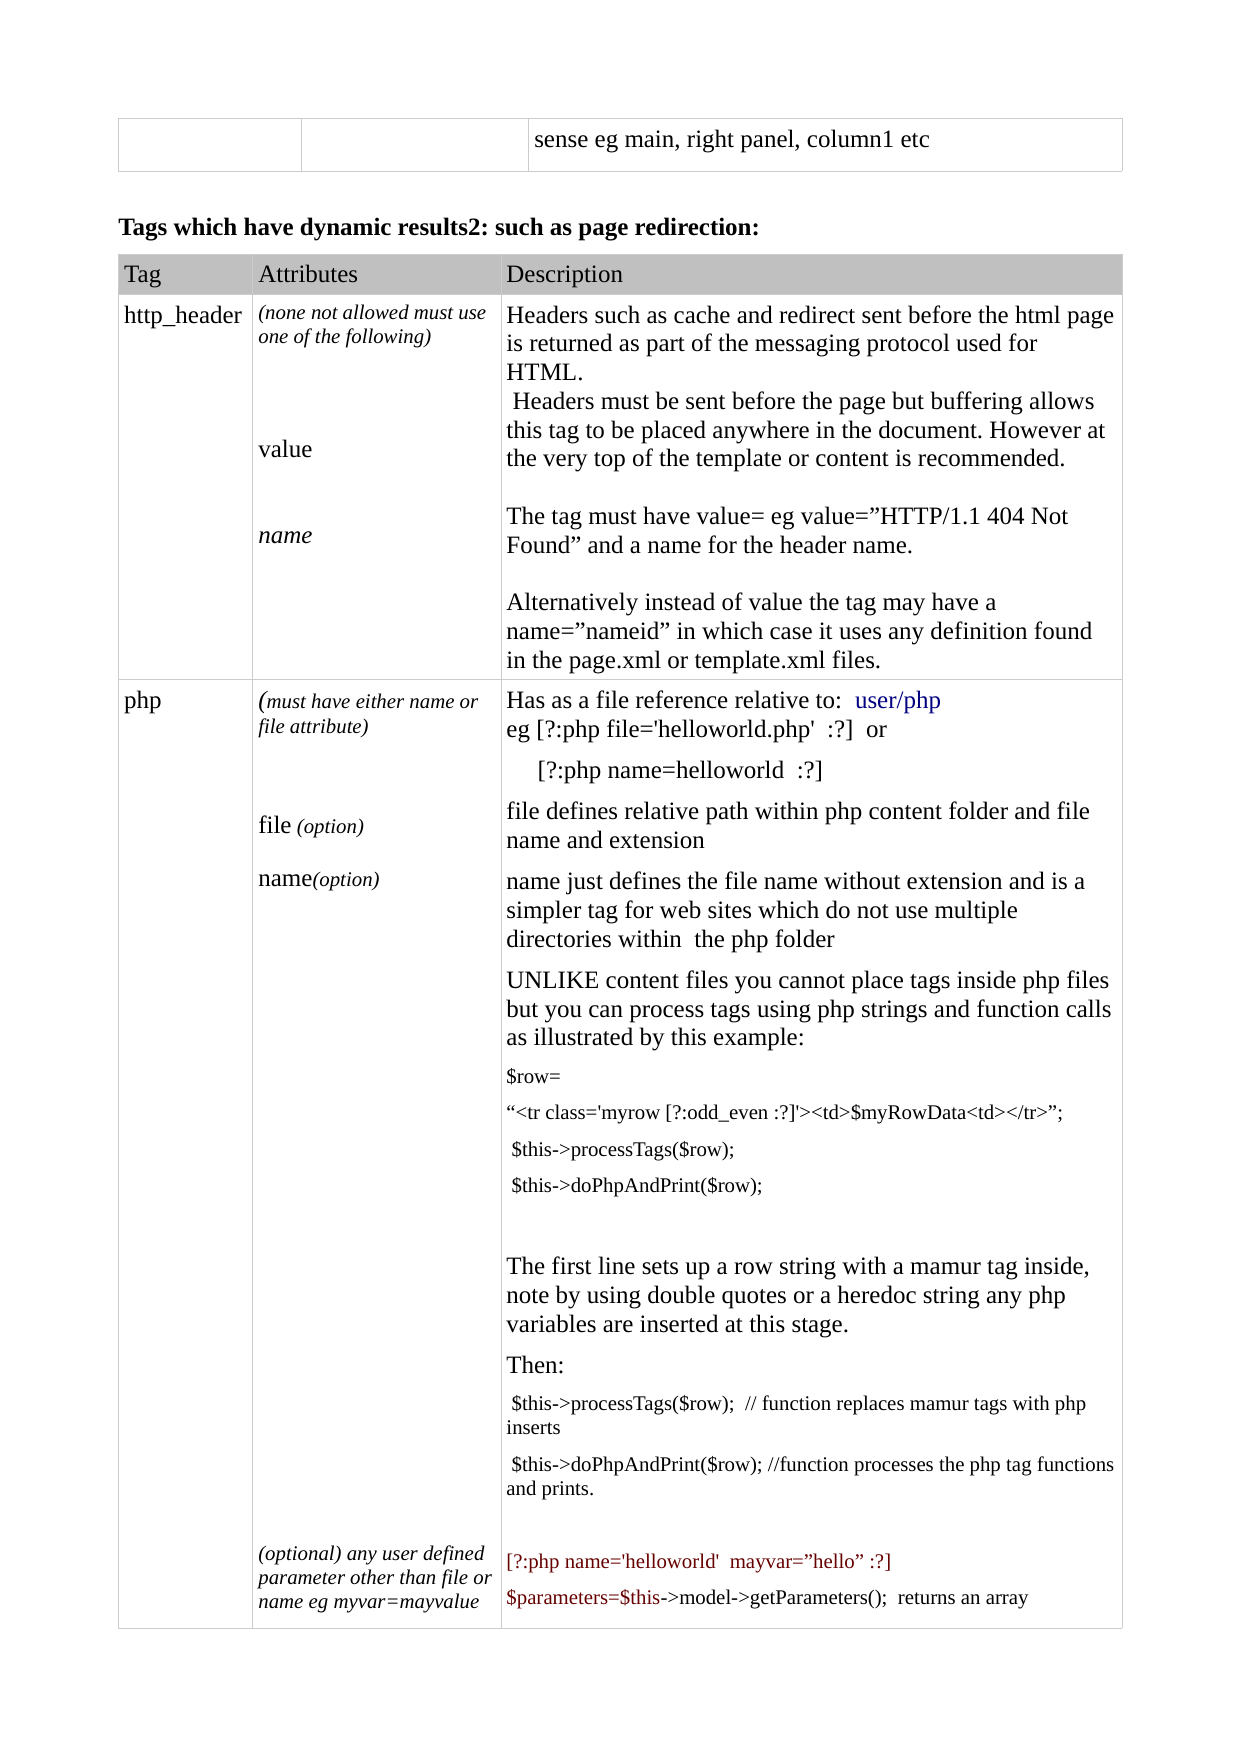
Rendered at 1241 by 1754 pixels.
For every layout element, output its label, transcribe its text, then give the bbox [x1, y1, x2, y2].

table_header Tag [119, 255, 252, 294]
table_cell (none not allowed must use one of the following) value name [253, 295, 501, 679]
table_cell Has as a file reference relative to: user/php eg [?:php file='helloworld.php' :?] or [?:php name=helloworld :?] file defines relative path within php content folder and file name and extension name just defines the file name without extension and is a simpler tag for web sites which do not use multiple directories within the php folder UNLIKE content files you cannot place tags inside php files but you can process tags using php strings and function calls as illustrated by this example: $row= “<tr class='myrow [?:odd_even :?]'><td>$myRowData<td></tr>”; $this->processTags($row); $this->doPhpAndPrint($row); The first line sets up a row string with a mamur tag inside, note by using double quotes or a heredoc string any php variables are inserted at this stage. Then: $this->processTags($row); // function replaces mamur tags with php inserts $this->doPhpAndPrint($row); //function processes the php tag functions and prints. [?:php name='helloworld' mayvar=”hello” :?] $parameters=$this->model->getParameters(); returns an array [502, 680, 1122, 1627]
table_cell sense eg main, right panel, column1 etc [529, 119, 1122, 171]
table_cell http_header [119, 295, 252, 679]
table_header Description [502, 255, 1122, 294]
table_cell php [119, 680, 252, 1627]
table_cell [302, 119, 528, 171]
table_cell (must have either name or file attribute) file (option) name(option) (optional) any user defined parameter other than file or name eg myvar=mayvalue [253, 680, 501, 1627]
table_cell [119, 119, 301, 171]
text Tags which have dynamic results2: such as page redirection: [118, 212, 1122, 241]
table_header Attributes [253, 255, 501, 294]
table_cell Headers such as cache and redirect sent before the html page is returned as part of the messaging protocol used for HTML. Headers must be sent before the page but buffering allows this tag to be placed anywhere in the document. However at the very top of the template or content is recommended. The tag must have value= eg value=”HTTP/1.1 404 Not Found” and a name for the header name. Alternatively instead of value the tag may have a name=”nameid” in which case it uses any definition found in the page.xml or template.xml files. [502, 295, 1122, 679]
